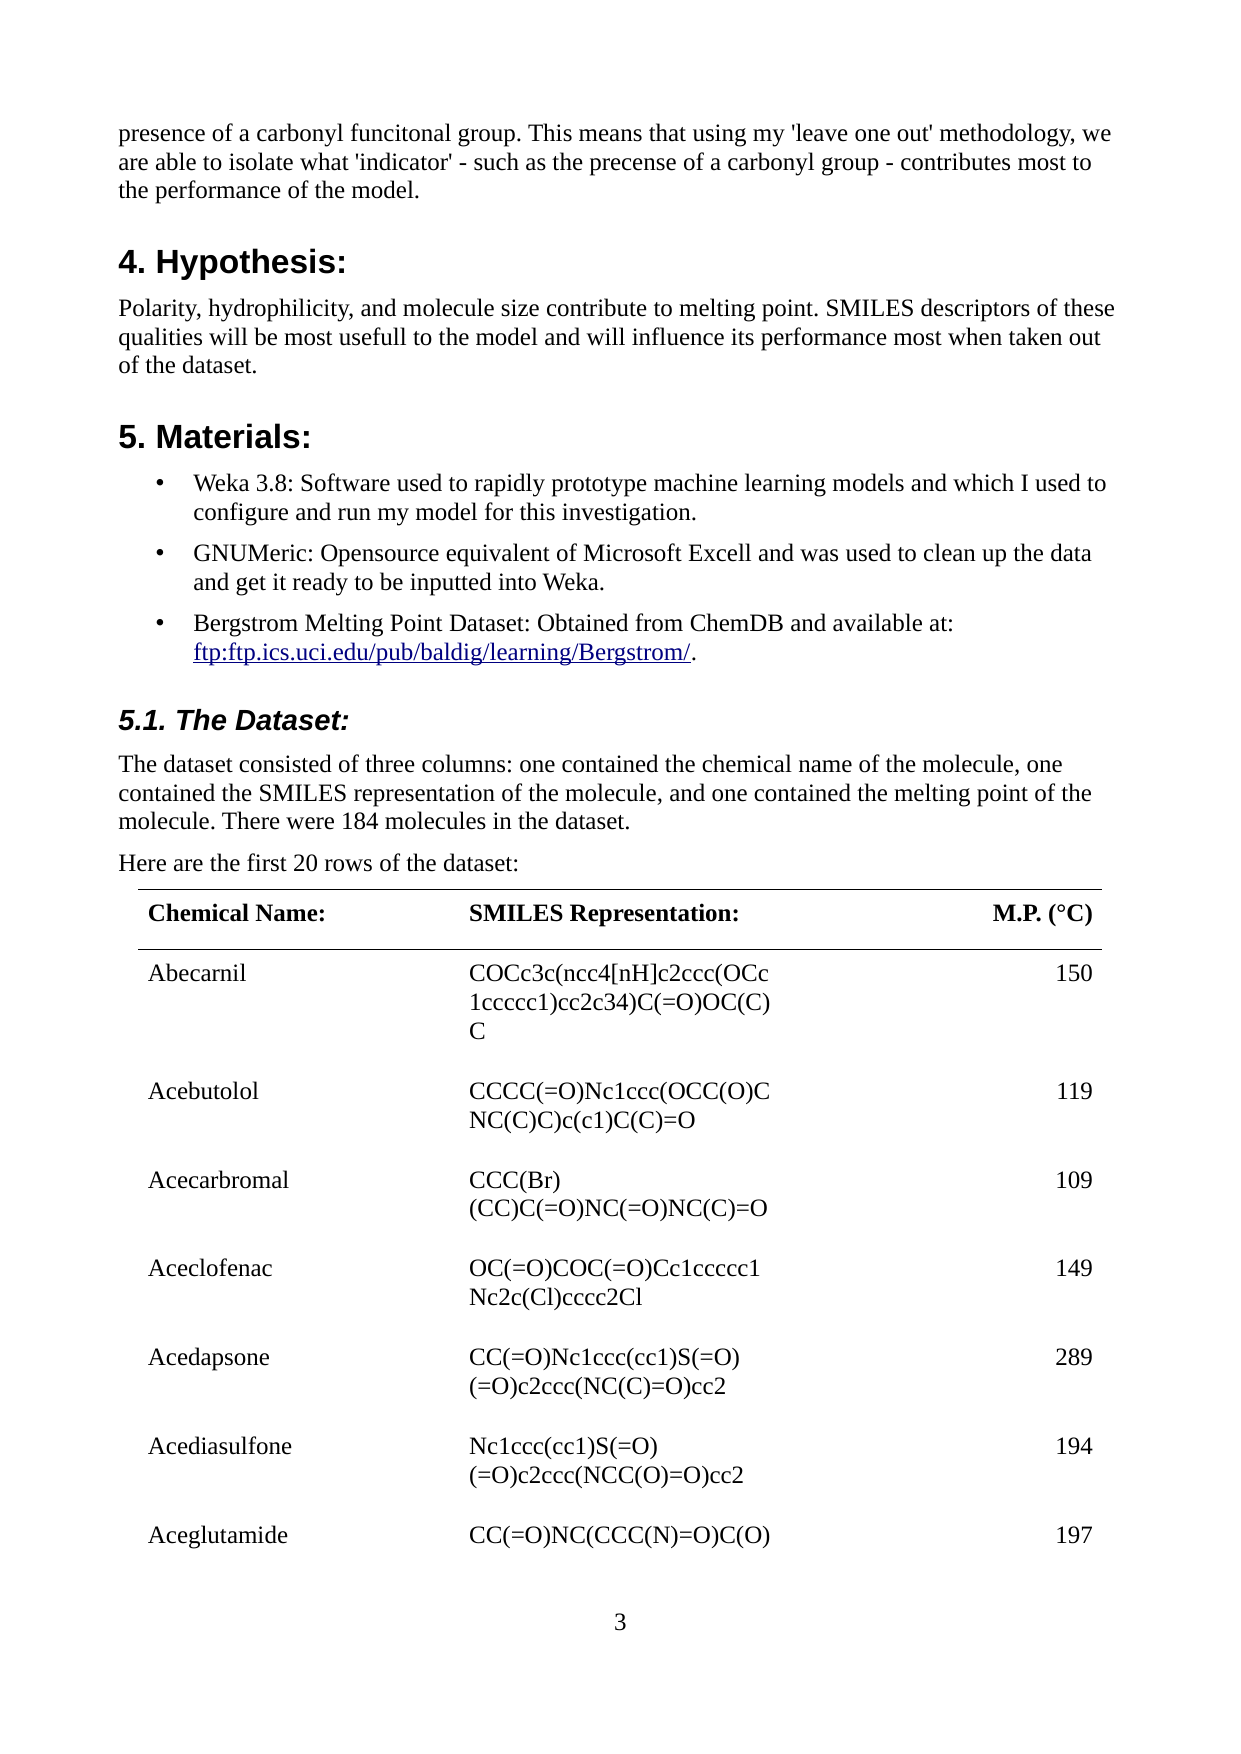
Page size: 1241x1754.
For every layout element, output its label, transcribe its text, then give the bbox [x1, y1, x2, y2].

table_cell 289 [781, 1333, 1102, 1422]
table_cell Abecarnil [138, 950, 459, 1067]
table_cell CC(=O)Nc1ccc(cc1)S(=O)(=O)c2ccc(NC(C)=O)cc2 [460, 1333, 781, 1422]
table_cell 197 [781, 1510, 1102, 1570]
table_cell Acebutolol [138, 1067, 459, 1155]
table_cell CCC(Br)(CC)C(=O)NC(=O)NC(C)=O [460, 1155, 781, 1244]
subtitle The Dataset: [118, 703, 1122, 736]
table_header SMILES Representation: [460, 890, 781, 949]
subtitle Hypothesis: [118, 242, 1122, 281]
table_cell OC(=O)COC(=O)Cc1ccccc1Nc2c(Cl)cccc2Cl [460, 1244, 781, 1333]
table_cell Aceclofenac [138, 1244, 459, 1333]
table_cell Acediasulfone [138, 1422, 459, 1510]
list Weka 3.8: Software used to rapidly prototype machine learning models and which I used to configure and run my model for this investigation. [156, 468, 1122, 525]
table_cell Aceglutamide [138, 1510, 459, 1570]
text The dataset consisted of three columns: one contained the chemical name of the molecule, one contained the SMILES representation of the molecule, and one contained the melting point of the molecule. There were 184 molecules in the dataset. [118, 749, 1122, 835]
table_cell Acedapsone [138, 1333, 459, 1422]
text presence of a carbonyl funcitonal group. This means that using my 'leave one out' methodology, we are able to isolate what 'indicator' - such as the precense of a carbonyl group - contributes most to the performance of the model. [118, 118, 1122, 204]
table_cell 119 [781, 1067, 1102, 1155]
table_cell 150 [781, 950, 1102, 1067]
table_cell 109 [781, 1155, 1102, 1244]
text Polarity, hydrophilicity, and molecule size contribute to melting point. SMILES descriptors of these qualities will be most usefull to the model and will influence its performance most when taken out of the dataset. [118, 293, 1122, 379]
table_cell CCCC(=O)Nc1ccc(OCC(O)CNC(C)C)c(c1)C(C)=O [460, 1067, 781, 1155]
list Bergstrom Melting Point Dataset: Obtained from ChemDB and available at: ftp:ftp.ics.uci.edu/pub/baldig/learning/Bergstrom/. [156, 608, 1122, 665]
subtitle Materials: [118, 417, 1122, 455]
table_cell Nc1ccc(cc1)S(=O)(=O)c2ccc(NCC(O)=O)cc2 [460, 1422, 781, 1510]
text Here are the first 20 rows of the dataset: [118, 848, 1122, 876]
table_cell Acecarbromal [138, 1155, 459, 1244]
table_header M.P. (°C) [781, 890, 1102, 949]
table_cell 194 [781, 1422, 1102, 1510]
table_header Chemical Name: [138, 890, 459, 949]
table_cell CC(=O)NC(CCC(N)=O)C(O) [460, 1510, 781, 1570]
table_cell 149 [781, 1244, 1102, 1333]
list GNUMeric: Opensource equivalent of Microsoft Excell and was used to clean up the data and get it ready to be inputted into Weka. [156, 538, 1122, 595]
table_cell COCc3c(ncc4[nH]c2ccc(OCc1ccccc1)cc2c34)C(=O)OC(C)C [460, 950, 781, 1067]
